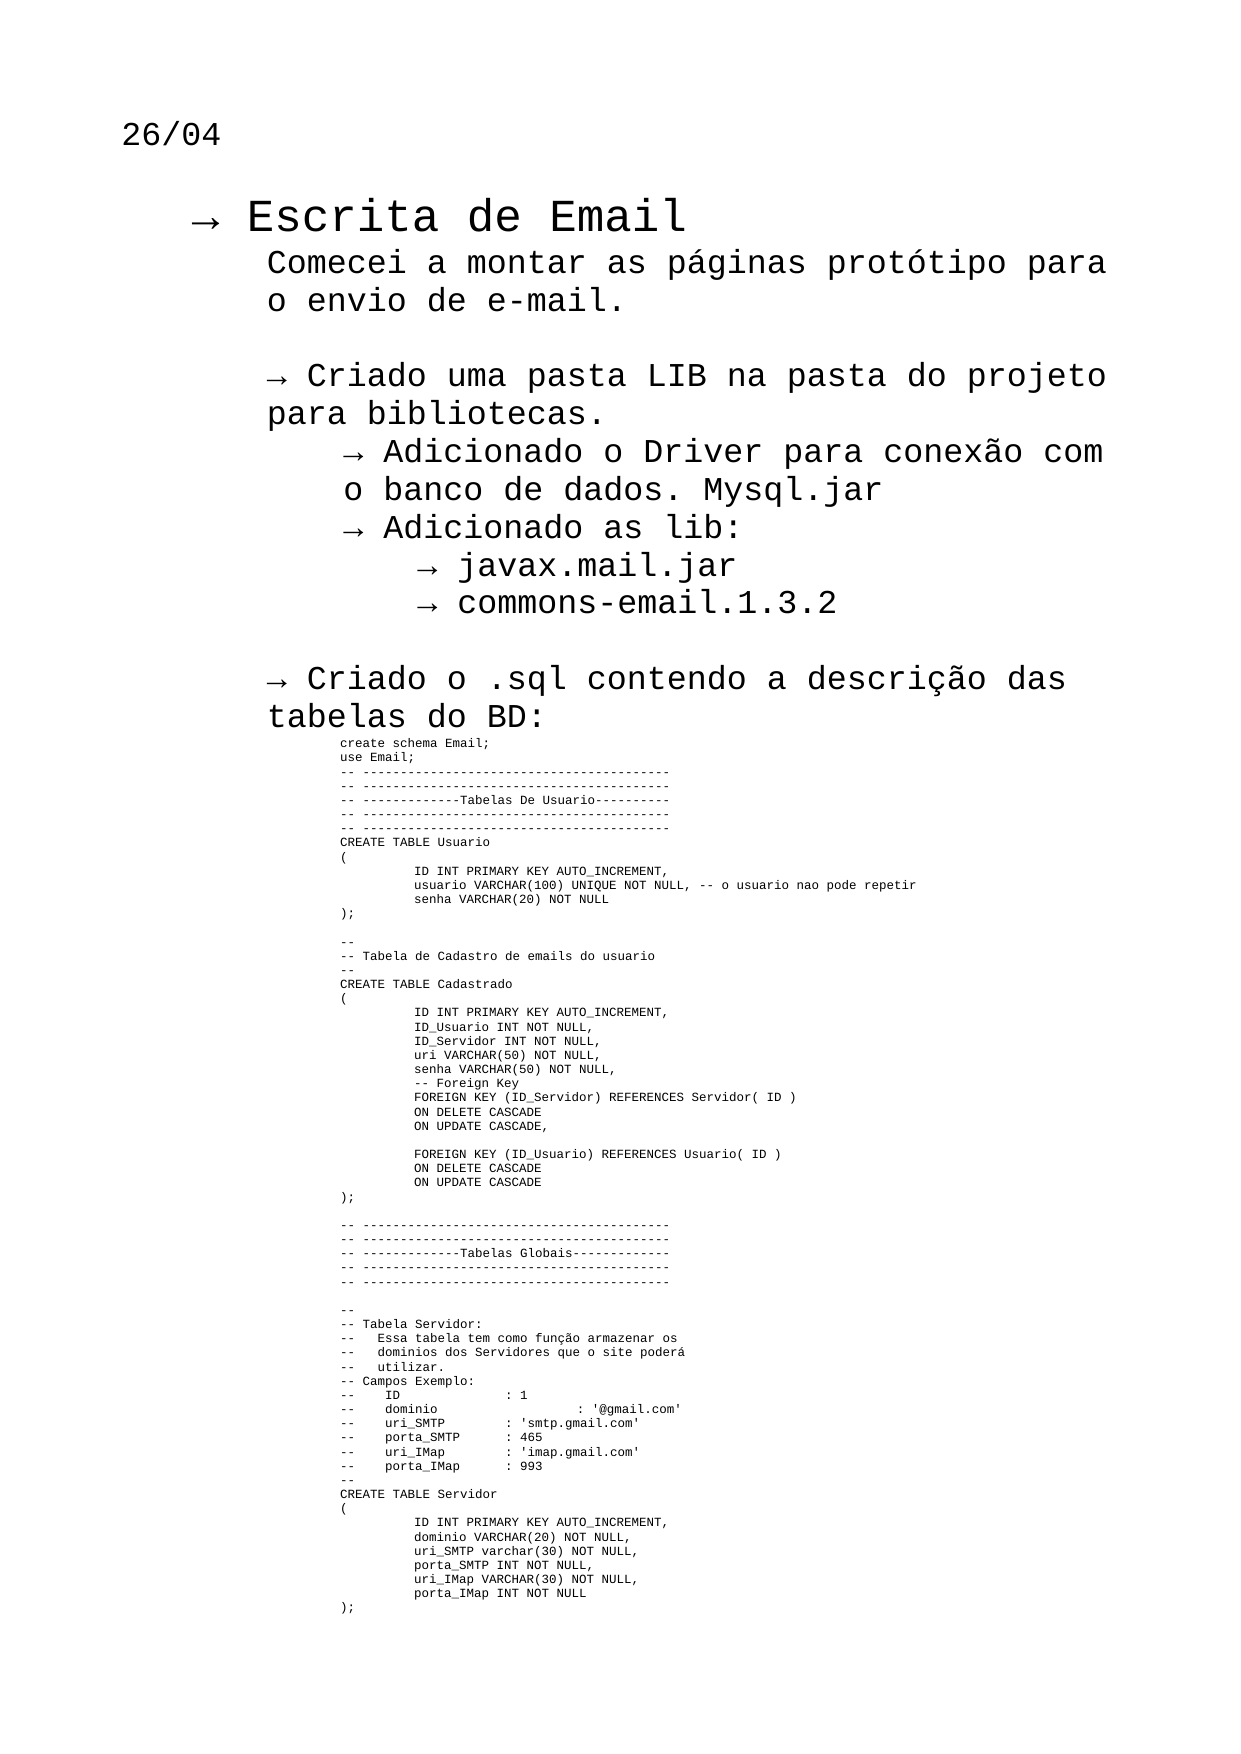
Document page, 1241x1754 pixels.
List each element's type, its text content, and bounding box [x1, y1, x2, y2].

text ON DELETE CASCADE [340, 1106, 1122, 1120]
text uri VARCHAR(50) NOT NULL, [340, 1049, 1122, 1063]
text -- uri_IMap : 'imap.gmail.com' [340, 1446, 1122, 1460]
text -- -------------Tabelas Globais------------- [340, 1247, 1122, 1261]
text FOREIGN KEY (ID_Servidor) REFERENCES Servidor( ID ) [340, 1091, 1122, 1106]
text -- [340, 964, 1122, 978]
text senha VARCHAR(20) NOT NULL [340, 893, 1122, 907]
text porta_IMap INT NOT NULL [340, 1587, 1122, 1601]
text ON UPDATE CASCADE, [340, 1120, 1122, 1134]
text usuario VARCHAR(100) UNIQUE NOT NULL, -- o usuario nao pode repetir [340, 879, 1122, 893]
text ( [340, 992, 1122, 1006]
text create schema Email; [340, 737, 1122, 751]
text -- dominios dos Servidores que o site poderá [340, 1346, 1122, 1361]
text ID INT PRIMARY KEY AUTO_INCREMENT, [340, 1516, 1122, 1531]
text CREATE TABLE Usuario [340, 836, 1122, 851]
text senha VARCHAR(50) NOT NULL, [340, 1063, 1122, 1077]
text → Adicionado as lib: [343, 510, 1122, 548]
text -- Campos Exemplo: [340, 1375, 1122, 1389]
text ID INT PRIMARY KEY AUTO_INCREMENT, [340, 1006, 1122, 1021]
text -- porta_IMap : 993 [340, 1460, 1122, 1474]
text ( [340, 851, 1122, 865]
text -- ----------------------------------------- [340, 1261, 1122, 1276]
text -- ID : 1 [340, 1389, 1122, 1403]
text FOREIGN KEY (ID_Usuario) REFERENCES Usuario( ID ) [340, 1148, 1122, 1162]
text 26/04 [121, 118, 1122, 156]
text → Escrita de Email [192, 194, 1122, 246]
text -- Tabela de Cadastro de emails do usuario [340, 950, 1122, 964]
text ID_Servidor INT NOT NULL, [340, 1035, 1122, 1049]
text -- ----------------------------------------- [340, 1276, 1122, 1290]
text CREATE TABLE Servidor [340, 1488, 1122, 1502]
text -- [340, 936, 1122, 950]
text ( [340, 1502, 1122, 1516]
text ON DELETE CASCADE [340, 1162, 1122, 1176]
text ); [340, 1191, 1122, 1205]
text -- [340, 1474, 1122, 1488]
text porta_SMTP INT NOT NULL, [340, 1559, 1122, 1573]
text -- ----------------------------------------- [340, 808, 1122, 822]
text uri_IMap VARCHAR(30) NOT NULL, [340, 1573, 1122, 1587]
text ON UPDATE CASCADE [340, 1176, 1122, 1191]
text → commons-email.1.3.2 [343, 586, 1122, 624]
text CREATE TABLE Cadastrado [340, 978, 1122, 992]
text ); [340, 1601, 1122, 1616]
text ID_Usuario INT NOT NULL, [340, 1021, 1122, 1035]
text -- uri_SMTP : 'smtp.gmail.com' [340, 1417, 1122, 1431]
text -- ----------------------------------------- [340, 1219, 1122, 1233]
text use Email; [340, 751, 1122, 766]
text -- [340, 1304, 1122, 1318]
text ); [340, 907, 1122, 921]
text ID INT PRIMARY KEY AUTO_INCREMENT, [340, 865, 1122, 879]
text -- porta_SMTP : 465 [340, 1431, 1122, 1446]
text -- utilizar. [340, 1361, 1122, 1375]
text Comecei a montar as páginas protótipo para o envio de e-mail. [267, 246, 1122, 321]
text → javax.mail.jar [343, 548, 1122, 586]
text → Criado uma pasta LIB na pasta do projeto para bibliotecas. [267, 359, 1122, 435]
text -- ----------------------------------------- [340, 822, 1122, 836]
text -- dominio : '@gmail.com' [340, 1403, 1122, 1417]
text -- Tabela Servidor: [340, 1318, 1122, 1332]
text → Criado o .sql contendo a descrição das tabelas do BD: [267, 662, 1122, 737]
text -- -------------Tabelas De Usuario---------- [340, 794, 1122, 808]
text dominio VARCHAR(20) NOT NULL, [340, 1531, 1122, 1545]
text uri_SMTP varchar(30) NOT NULL, [340, 1545, 1122, 1559]
text -- ----------------------------------------- [340, 780, 1122, 794]
text → Adicionado o Driver para conexão com o banco de dados. Mysql.jar [343, 435, 1122, 510]
text -- ----------------------------------------- [340, 1233, 1122, 1247]
text -- Essa tabela tem como função armazenar os [340, 1332, 1122, 1346]
text -- ----------------------------------------- [340, 766, 1122, 780]
text -- Foreign Key [340, 1077, 1122, 1091]
